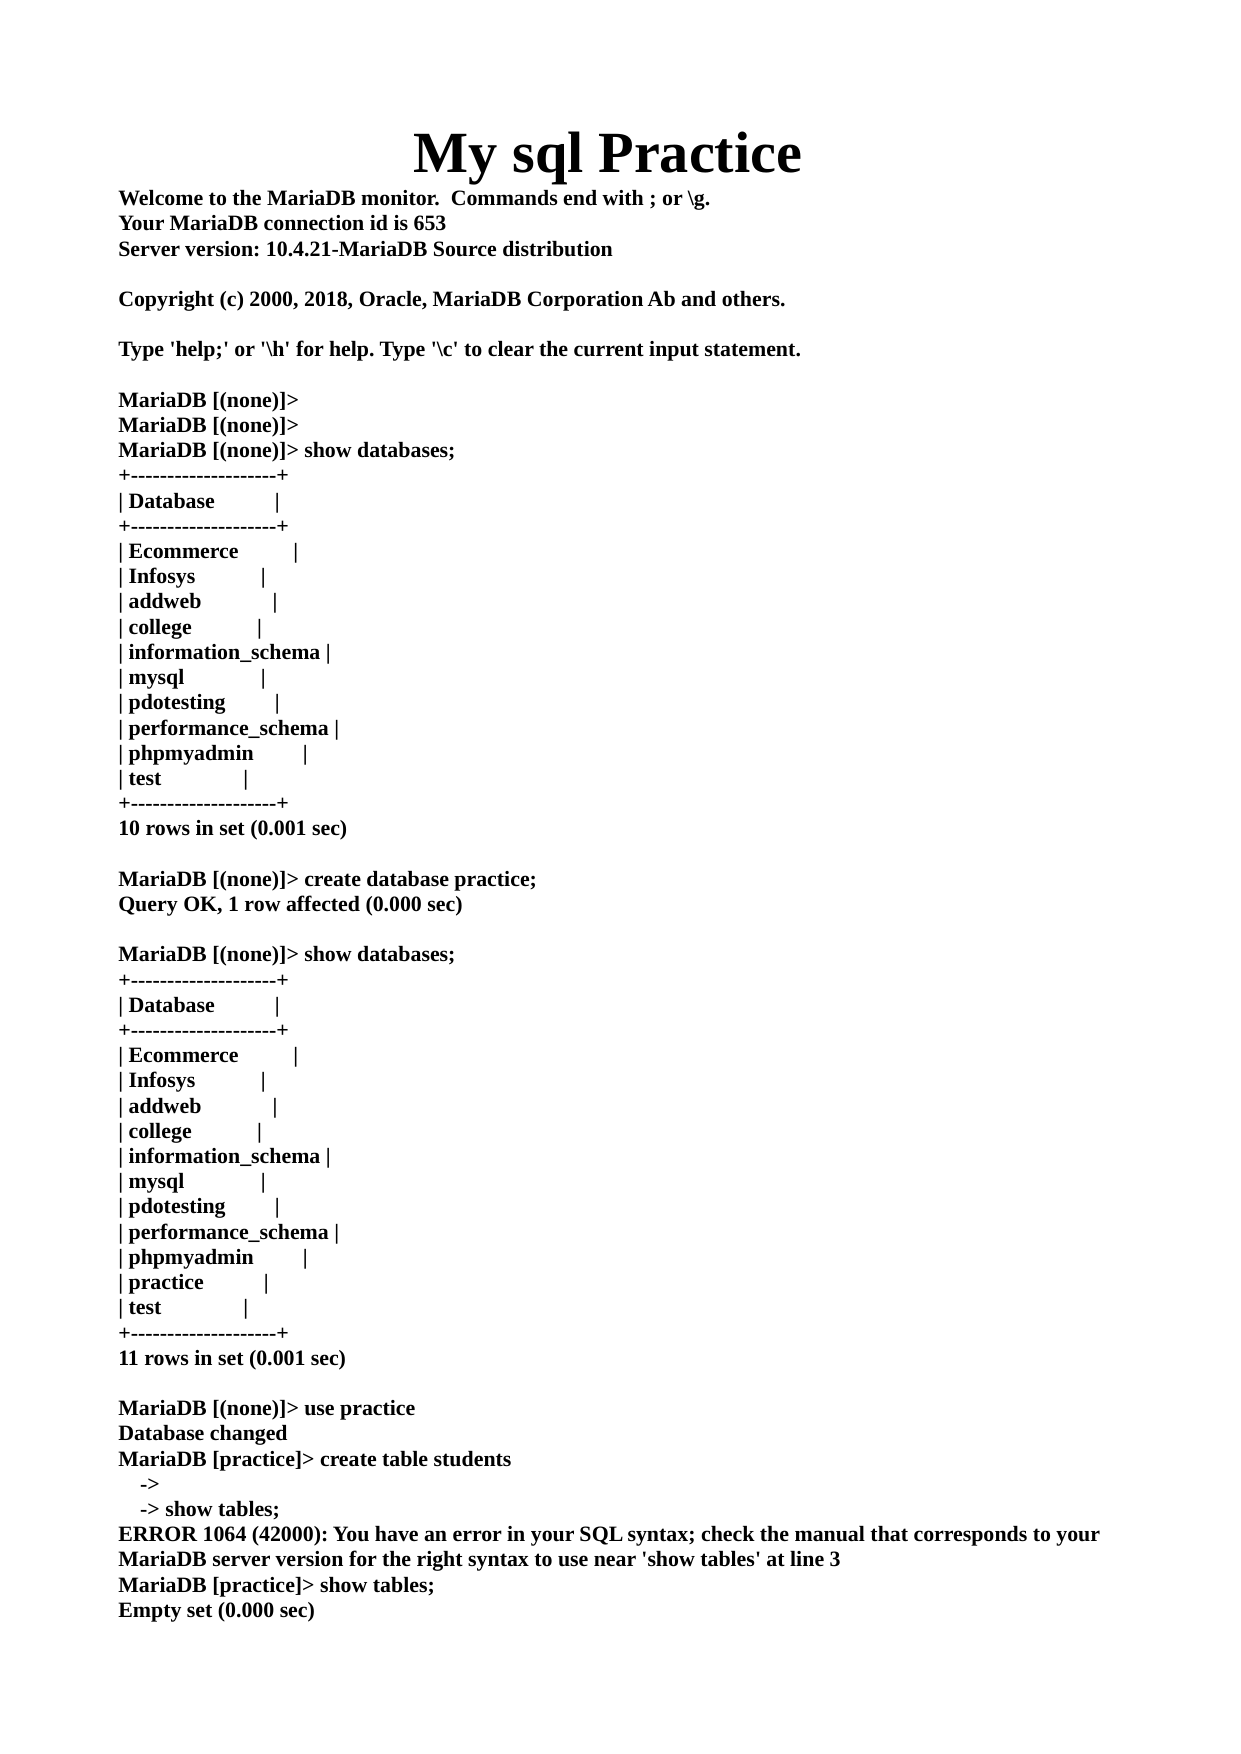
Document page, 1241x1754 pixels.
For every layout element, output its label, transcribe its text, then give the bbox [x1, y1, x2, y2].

text | practice | [118, 1269, 1122, 1294]
text | mysql | [118, 664, 1122, 689]
text Database changed [118, 1420, 1122, 1446]
text | Ecommerce | [118, 538, 1122, 563]
text | information_schema | [118, 1143, 1122, 1168]
text ERROR 1064 (42000): You have an error in your SQL syntax; check the manual that corresponds to your MariaDB server version for the right syntax to use near 'show tables' at line 3 [118, 1521, 1122, 1572]
text | information_schema | [118, 639, 1122, 664]
text MariaDB [(none)]> [118, 387, 1122, 412]
text Your MariaDB connection id is 653 [118, 210, 1122, 236]
text MariaDB [(none)]> [118, 412, 1122, 437]
text | phpmyadmin | [118, 740, 1122, 765]
text | test | [118, 1294, 1122, 1319]
text Query OK, 1 row affected (0.000 sec) [118, 891, 1122, 916]
text +--------------------+ [118, 1017, 1122, 1042]
text MariaDB [(none)]> create database practice; [118, 866, 1122, 891]
text | performance_schema | [118, 1219, 1122, 1244]
text -> show tables; [118, 1496, 1122, 1521]
text Empty set (0.000 sec) [118, 1597, 1122, 1622]
text | pdotesting | [118, 689, 1122, 714]
text +--------------------+ [118, 790, 1122, 815]
text | addweb | [118, 588, 1122, 614]
text | performance_schema | [118, 714, 1122, 740]
text | Database | [118, 488, 1122, 513]
text Welcome to the MariaDB monitor. Commands end with ; or \g. [118, 185, 1122, 210]
text +--------------------+ [118, 513, 1122, 538]
text MariaDB [practice]> create table students [118, 1446, 1122, 1471]
text | pdotesting | [118, 1193, 1122, 1219]
text Server version: 10.4.21-MariaDB Source distribution [118, 236, 1122, 261]
text | Ecommerce | [118, 1042, 1122, 1067]
text +--------------------+ [118, 1319, 1122, 1345]
text | college | [118, 1118, 1122, 1143]
text -> [118, 1471, 1122, 1496]
text | phpmyadmin | [118, 1244, 1122, 1269]
text Copyright (c) 2000, 2018, Oracle, MariaDB Corporation Ab and others. [118, 286, 1122, 311]
text +--------------------+ [118, 967, 1122, 992]
text | college | [118, 614, 1122, 639]
text My sql Practice [413, 118, 1122, 185]
text +--------------------+ [118, 462, 1122, 488]
text MariaDB [(none)]> show databases; [118, 437, 1122, 462]
text MariaDB [(none)]> show databases; [118, 941, 1122, 967]
text 10 rows in set (0.001 sec) [118, 815, 1122, 841]
text | Database | [118, 992, 1122, 1017]
text 11 rows in set (0.001 sec) [118, 1345, 1122, 1370]
text MariaDB [practice]> show tables; [118, 1572, 1122, 1597]
text | Infosys | [118, 563, 1122, 588]
text | test | [118, 765, 1122, 790]
text | mysql | [118, 1168, 1122, 1193]
text | Infosys | [118, 1067, 1122, 1093]
text | addweb | [118, 1093, 1122, 1118]
text MariaDB [(none)]> use practice [118, 1395, 1122, 1420]
text Type 'help;' or '\h' for help. Type '\c' to clear the current input statement. [118, 336, 1122, 362]
